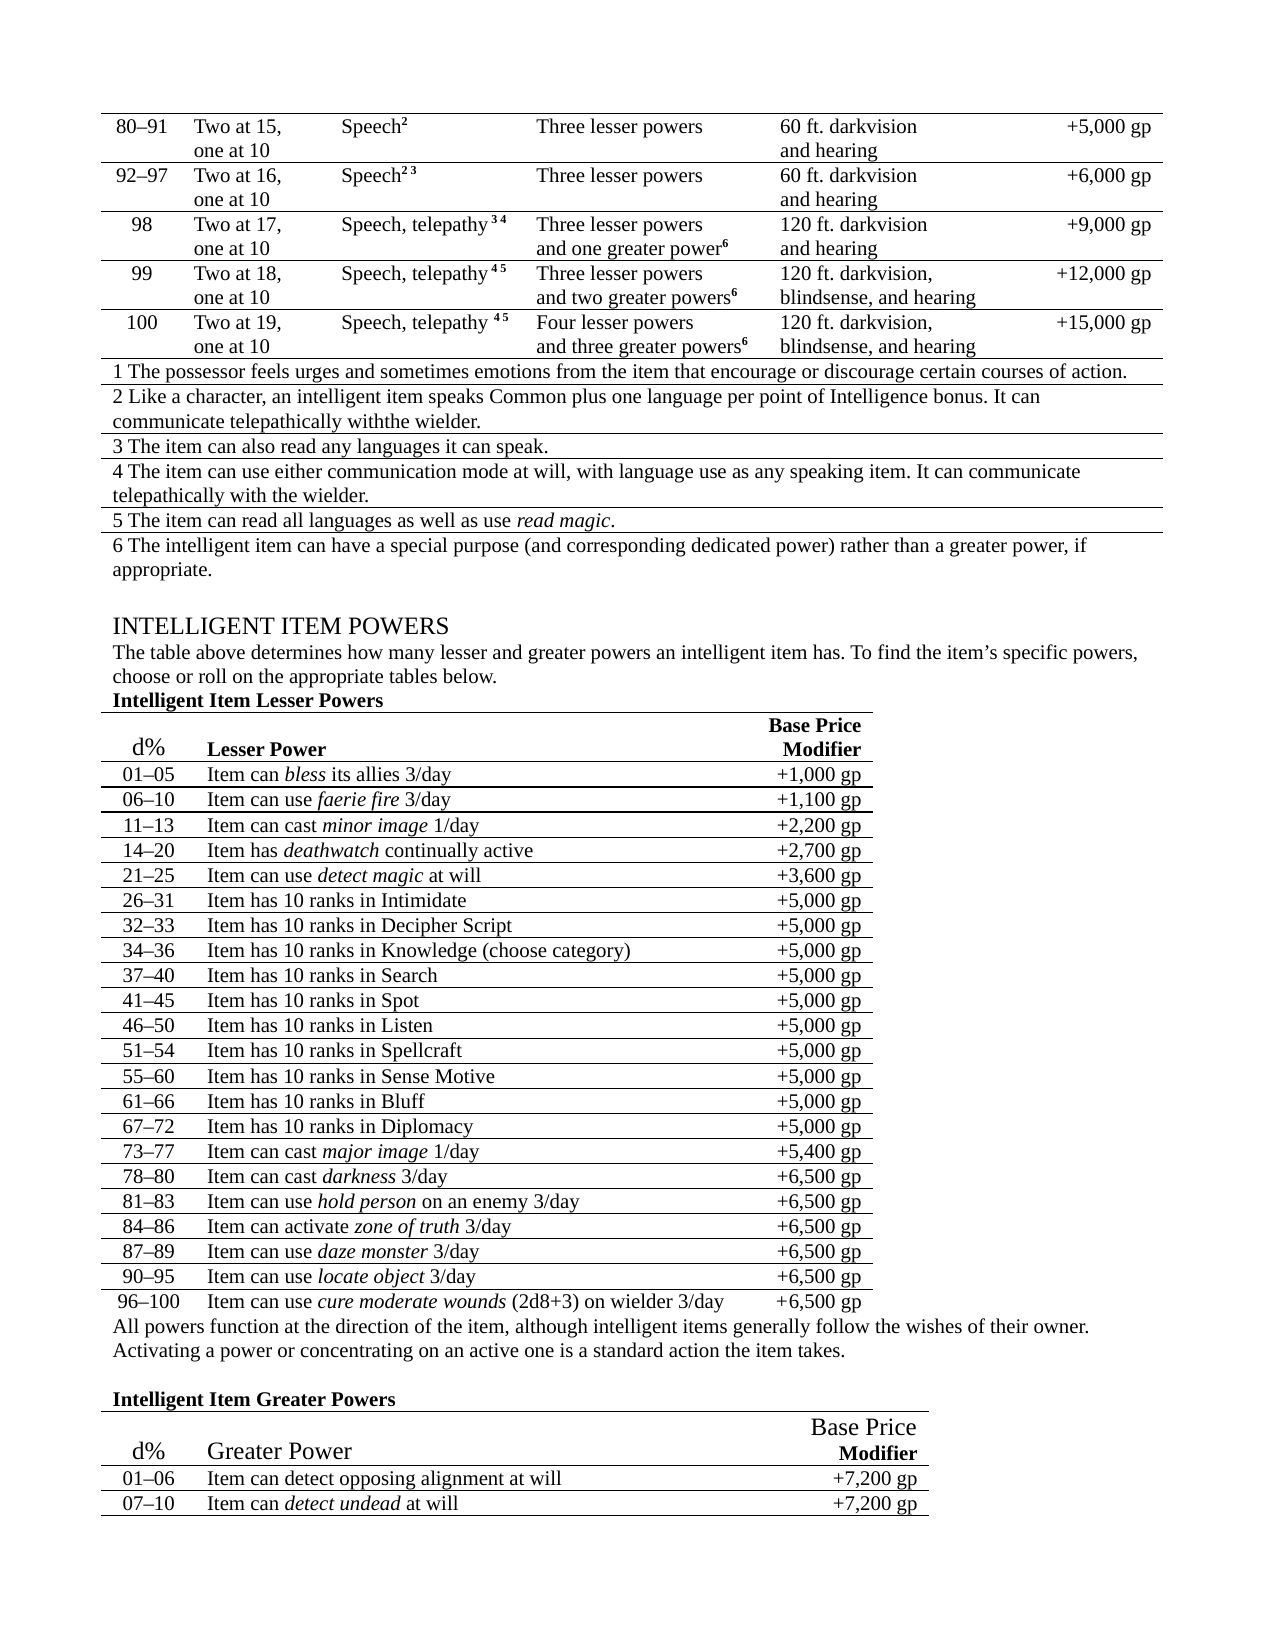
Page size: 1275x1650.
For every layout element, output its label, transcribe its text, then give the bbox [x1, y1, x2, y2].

table_cell +5,000 gp [746, 938, 872, 962]
table_cell +5,000 gp [746, 913, 872, 937]
table_cell Item has 10 ranks in Sense Motive [196, 1064, 746, 1088]
table_cell 96–100 [101, 1290, 196, 1313]
table_cell +6,500 gp [746, 1214, 872, 1238]
table_cell Two at 16, one at 10 [182, 163, 330, 211]
table_cell 99 [101, 261, 182, 309]
text All powers function at the direction of the item, although intelligent items generally follow the wishes of their owner. Activating a power or concentrating on an active one is a standard action the item takes. [112, 1313, 1162, 1362]
table_cell +6,000 gp [1031, 163, 1162, 211]
table_cell 5 The item can read all languages as well as use read magic. [101, 508, 1162, 532]
table_cell Three lesser powers and one greater power6 [525, 212, 769, 260]
table_cell +2,200 gp [746, 813, 872, 837]
table_cell 01–06 [101, 1466, 196, 1490]
table_cell Item has 10 ranks in Spellcraft [196, 1039, 746, 1062]
table_cell +12,000 gp [1031, 261, 1162, 309]
table_cell Speech2 3 [330, 163, 525, 211]
table_cell +5,000 gp [746, 1114, 872, 1138]
table_cell Base Price Modifier [799, 1412, 928, 1465]
table_cell Item has deathwatch continually active [196, 838, 746, 862]
table_cell Item can use locate object 3/day [196, 1264, 746, 1288]
table_cell Item can use faerie fire 3/day [196, 788, 746, 811]
table_cell 26–31 [101, 888, 196, 912]
table_cell 2 Like a character, an intelligent item speaks Common plus one language per point of Intelligence bonus. It can communicate telepathically withthe wielder. [101, 385, 1162, 433]
table_cell 01–05 [101, 762, 196, 786]
table_cell Item can cast darkness 3/day [196, 1164, 746, 1188]
table_cell Item can cast major image 1/day [196, 1139, 746, 1163]
table_cell 81–83 [101, 1189, 196, 1213]
table_cell Speech, telepathy 4 5 [330, 310, 525, 358]
table_cell 55–60 [101, 1064, 196, 1088]
table_cell Item can detect opposing alignment at will [196, 1466, 799, 1490]
table_cell d% [101, 713, 196, 761]
table_cell Item can cast minor image 1/day [196, 813, 746, 837]
table_cell 21–25 [101, 863, 196, 887]
table_cell Speech, telepathy 4 5 [330, 261, 525, 309]
table_cell 60 ft. darkvision and hearing [769, 114, 1031, 162]
table_cell 98 [101, 212, 182, 260]
table_cell 73–77 [101, 1139, 196, 1163]
table_cell +5,000 gp [746, 963, 872, 987]
text INTELLIGENT ITEM POWERS [112, 611, 1162, 640]
table_cell Item has 10 ranks in Listen [196, 1013, 746, 1037]
table_cell Three lesser powers [525, 163, 769, 211]
table_cell Item has 10 ranks in Bluff [196, 1089, 746, 1113]
table_cell Item has 10 ranks in Search [196, 963, 746, 987]
table_cell 14–20 [101, 838, 196, 862]
table_cell Item can activate zone of truth 3/day [196, 1214, 746, 1238]
table_header Intelligent Item Lesser Powers [101, 688, 872, 712]
table_cell +1,100 gp [746, 788, 872, 811]
table_cell 46–50 [101, 1013, 196, 1037]
table_cell 1 The possessor feels urges and sometimes emotions from the item that encourage or discourage certain courses of action. [101, 359, 1162, 383]
table_cell 3 The item can also read any languages it can speak. [101, 434, 1162, 458]
table_cell +6,500 gp [746, 1290, 872, 1313]
table_cell 120 ft. darkvision, blindsense, and hearing [769, 261, 1031, 309]
table_cell 07–10 [101, 1491, 196, 1515]
table_cell 67–72 [101, 1114, 196, 1138]
table_cell 80–91 [101, 114, 182, 162]
table_cell +1,000 gp [746, 762, 872, 786]
table_cell +5,000 gp [746, 988, 872, 1012]
table_cell 120 ft. darkvision and hearing [769, 212, 1031, 260]
table_cell 6 The intelligent item can have a special purpose (and corresponding dedicated power) rather than a greater power, if appropriate. [101, 533, 1162, 581]
table_cell Two at 19, one at 10 [182, 310, 330, 358]
table_cell +2,700 gp [746, 838, 872, 862]
table_cell +5,000 gp [1031, 114, 1162, 162]
table_cell Lesser Power [196, 713, 746, 761]
table_cell 37–40 [101, 963, 196, 987]
table_cell +3,600 gp [746, 863, 872, 887]
table_cell +5,000 gp [746, 1089, 872, 1113]
table_cell +5,000 gp [746, 888, 872, 912]
table_cell 06–10 [101, 788, 196, 811]
table_cell Item has 10 ranks in Knowledge (choose category) [196, 938, 746, 962]
table_cell Base Price Modifier [746, 713, 872, 761]
table_cell Item has 10 ranks in Intimidate [196, 888, 746, 912]
table_cell +6,500 gp [746, 1189, 872, 1213]
table_cell +5,000 gp [746, 1013, 872, 1037]
table_cell 4 The item can use either communication mode at will, with language use as any speaking item. It can communicate telepathically with the wielder. [101, 459, 1162, 507]
table_cell 41–45 [101, 988, 196, 1012]
table_cell Item can use cure moderate wounds (2d8+3) on wielder 3/day [196, 1290, 746, 1313]
table_cell Item has 10 ranks in Spot [196, 988, 746, 1012]
table_cell 34–36 [101, 938, 196, 962]
table_cell 61–66 [101, 1089, 196, 1113]
table_cell +9,000 gp [1031, 212, 1162, 260]
table_cell Two at 17, one at 10 [182, 212, 330, 260]
text The table above determines how many lesser and greater powers an intelligent item has. To find the item’s specific powers, choose or roll on the appropriate tables below. [112, 640, 1162, 688]
table_cell Item can use hold person on an enemy 3/day [196, 1189, 746, 1213]
table_cell +6,500 gp [746, 1239, 872, 1263]
table_header Intelligent Item Greater Powers [101, 1387, 928, 1411]
table_cell 92–97 [101, 163, 182, 211]
table_cell 87–89 [101, 1239, 196, 1263]
table_cell Three lesser powers and two greater powers6 [525, 261, 769, 309]
table_cell +6,500 gp [746, 1264, 872, 1288]
table_cell +15,000 gp [1031, 310, 1162, 358]
table_cell +5,000 gp [746, 1064, 872, 1088]
table_cell Item can bless its allies 3/day [196, 762, 746, 786]
table_cell Three lesser powers [525, 114, 769, 162]
table_cell +7,200 gp [799, 1491, 928, 1515]
table_cell Item has 10 ranks in Diplomacy [196, 1114, 746, 1138]
table_cell Item has 10 ranks in Decipher Script [196, 913, 746, 937]
table_cell Item can use daze monster 3/day [196, 1239, 746, 1263]
table_cell 32–33 [101, 913, 196, 937]
table_cell 51–54 [101, 1039, 196, 1062]
table_cell 120 ft. darkvision, blindsense, and hearing [769, 310, 1031, 358]
table_cell 100 [101, 310, 182, 358]
table_cell +6,500 gp [746, 1164, 872, 1188]
table_cell +7,200 gp [799, 1466, 928, 1490]
table_cell 78–80 [101, 1164, 196, 1188]
table_cell +5,400 gp [746, 1139, 872, 1163]
table_cell Greater Power [196, 1412, 799, 1465]
table_cell 60 ft. darkvision and hearing [769, 163, 1031, 211]
table_cell d% [101, 1412, 196, 1465]
table_cell 11–13 [101, 813, 196, 837]
table_cell Speech2 [330, 114, 525, 162]
table_cell Two at 15, one at 10 [182, 114, 330, 162]
table_cell Two at 18, one at 10 [182, 261, 330, 309]
table_cell +5,000 gp [746, 1039, 872, 1062]
table_cell Item can detect undead at will [196, 1491, 799, 1515]
table_cell Four lesser powers and three greater powers6 [525, 310, 769, 358]
table_cell Item can use detect magic at will [196, 863, 746, 887]
table_cell 84–86 [101, 1214, 196, 1238]
table_cell Speech, telepathy 3 4 [330, 212, 525, 260]
table_cell 90–95 [101, 1264, 196, 1288]
